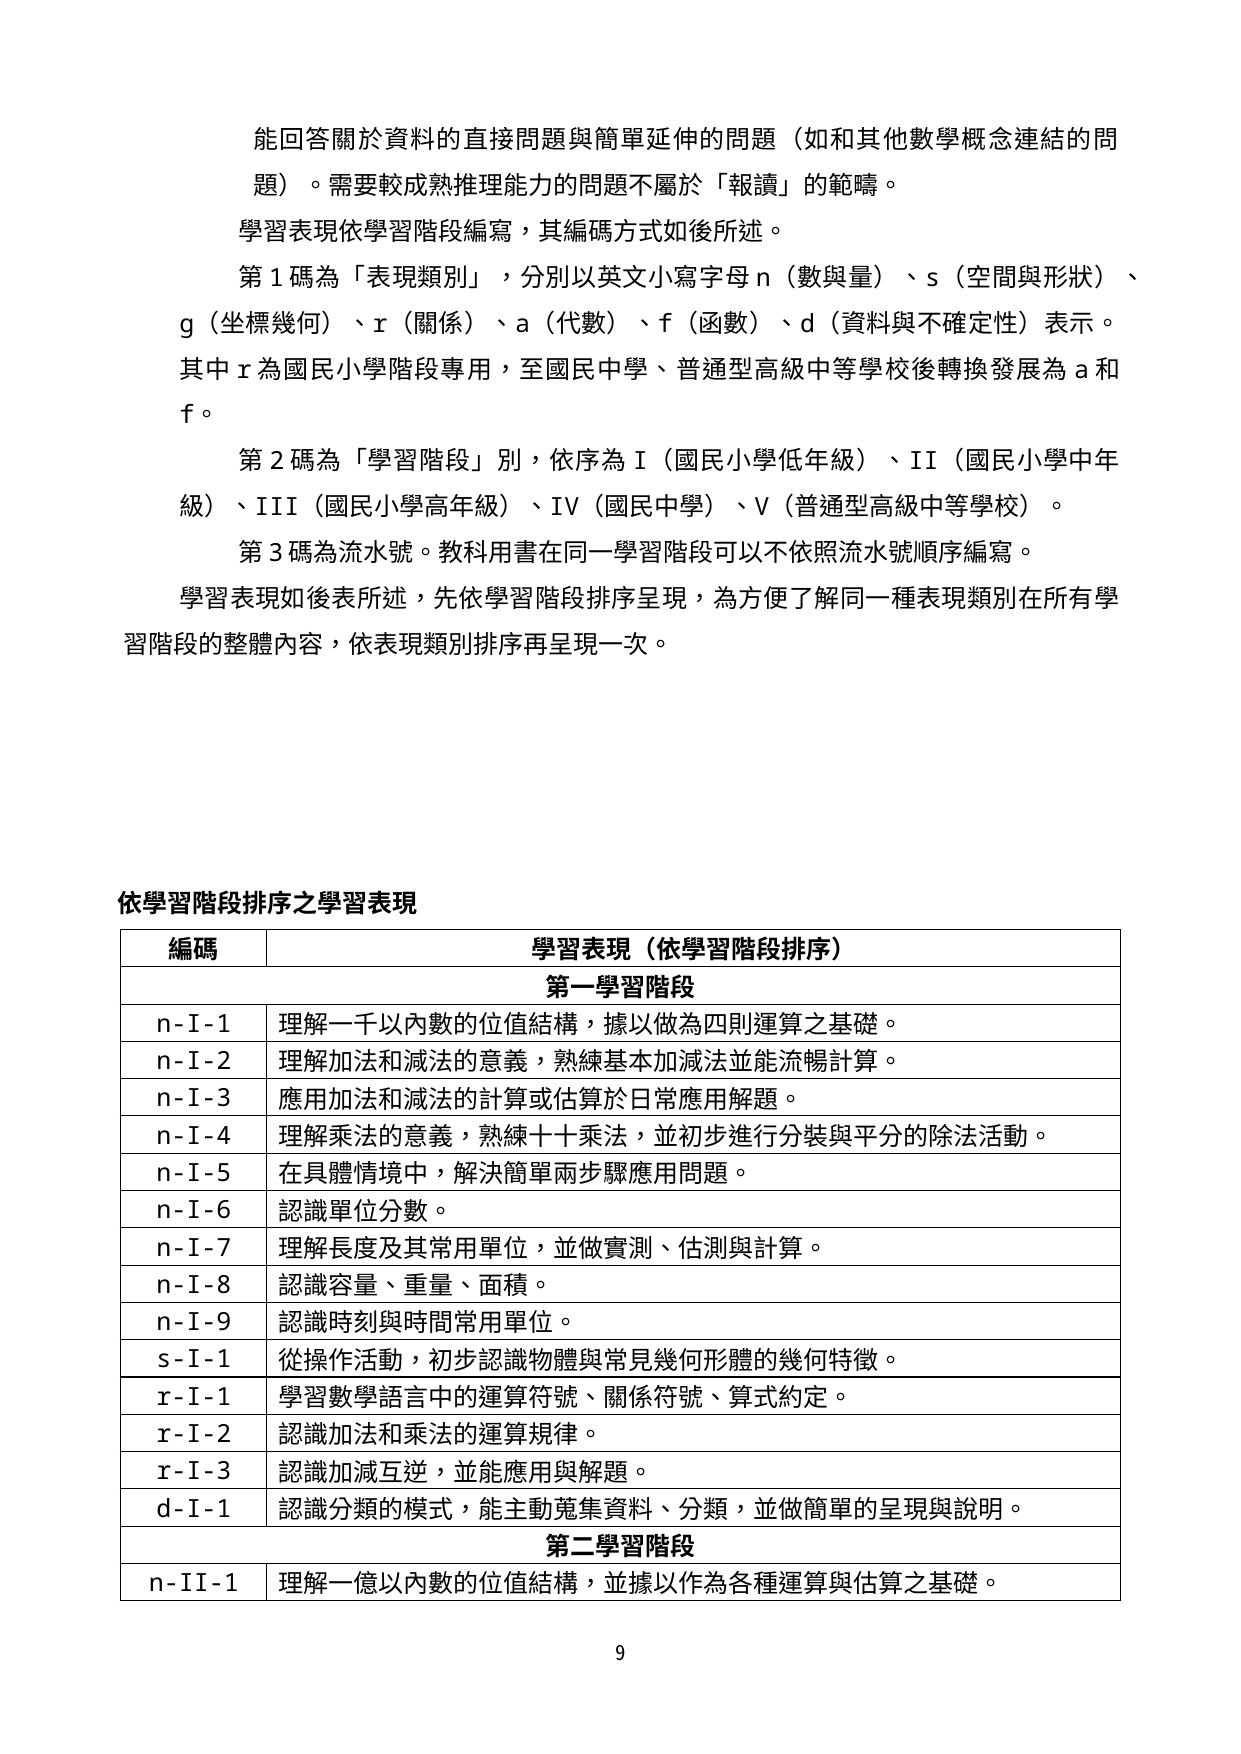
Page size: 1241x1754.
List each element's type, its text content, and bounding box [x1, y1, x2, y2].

table_cell r-I-2 [121, 1415, 266, 1451]
table_header 編碼 [121, 930, 266, 966]
table_cell d-I-1 [121, 1489, 266, 1526]
text 第3碼為流水號。教科用書在同一學習階段可以不依照流水號順序編寫。 [179, 525, 1120, 571]
table_cell n-I-1 [121, 1005, 266, 1041]
table_cell n-I-8 [121, 1266, 266, 1302]
text 學習表現如後表所述，先依學習階段排序呈現，為方便了解同一種表現類別在所有學習階段的整體內容，依表現類別排序再呈現一次。 [123, 571, 1120, 662]
table_cell 認識加法和乘法的運算規律。 [267, 1415, 1120, 1451]
table_cell r-I-1 [121, 1378, 266, 1414]
table_cell n-I-9 [121, 1303, 266, 1339]
table_cell 理解一千以內數的位值結構，據以做為四則運算之基礎。 [267, 1005, 1120, 1041]
table_cell 理解一億以內數的位值結構，並據以作為各種運算與估算之基礎。 [267, 1564, 1120, 1600]
table_cell 理解長度及其常用單位，並做實測、估測與計算。 [267, 1228, 1120, 1264]
table_cell 認識時刻與時間常用單位。 [267, 1303, 1120, 1339]
table_cell 第一學習階段 [121, 967, 1120, 1003]
text 學習表現依學習階段編寫，其編碼方式如後所述。 [123, 204, 1120, 250]
table_cell n-I-5 [121, 1154, 266, 1190]
text 第2碼為「學習階段」別，依序為I（國民小學低年級）、II（國民小學中年級）、III（國民小學高年級）、IV（國民中學）、V（普通型高級中等學校）。 [179, 433, 1120, 525]
table_cell n-II-1 [121, 1564, 266, 1600]
table_cell 認識單位分數。 [267, 1191, 1120, 1227]
table_cell 從操作活動，初步認識物體與常見幾何形體的幾何特徵。 [267, 1340, 1120, 1376]
table_cell n-I-7 [121, 1228, 266, 1264]
table_cell n-I-4 [121, 1116, 266, 1153]
text 第1碼為「表現類別」，分別以英文小寫字母n（數與量）、s（空間與形狀）、g（坐標幾何）、r（關係）、a（代數）、f（函數）、d（資料與不確定性）表示。其中r為國民小學階段專用，至國民中學、普通型高級中等學校後轉換發展為a和f。 [179, 250, 1120, 433]
table_cell 應用加法和減法的計算或估算於日常應用解題。 [267, 1079, 1120, 1115]
table_cell n-I-2 [121, 1042, 266, 1078]
text 能回答關於資料的直接問題與簡單延伸的問題（如和其他數學概念連結的問題）。需要較成熟推理能力的問題不屬於「報讀」的範疇。 [179, 112, 1120, 204]
table_cell 認識加減互逆，並能應用與解題。 [267, 1452, 1120, 1488]
table_cell r-I-3 [121, 1452, 266, 1488]
table_cell 理解加法和減法的意義，熟練基本加減法並能流暢計算。 [267, 1042, 1120, 1078]
table_cell 認識容量、重量、面積。 [267, 1266, 1120, 1302]
table_header 學習表現（依學習階段排序） [267, 930, 1120, 966]
table_cell 學習數學語言中的運算符號、關係符號、算式約定。 [267, 1378, 1120, 1414]
table_cell 在具體情境中，解決簡單兩步驟應用問題。 [267, 1154, 1120, 1190]
table_cell 理解乘法的意義，熟練十十乘法，並初步進行分裝與平分的除法活動。 [267, 1116, 1120, 1153]
table_cell 第二學習階段 [121, 1527, 1120, 1563]
table_cell s-I-1 [121, 1340, 266, 1376]
table_cell n-I-6 [121, 1191, 266, 1227]
table_cell n-I-3 [121, 1079, 266, 1115]
table_cell 認識分類的模式，能主動蒐集資料、分類，並做簡單的呈現與說明。 [267, 1489, 1120, 1526]
text 依學習階段排序之學習表現 [117, 876, 1120, 921]
